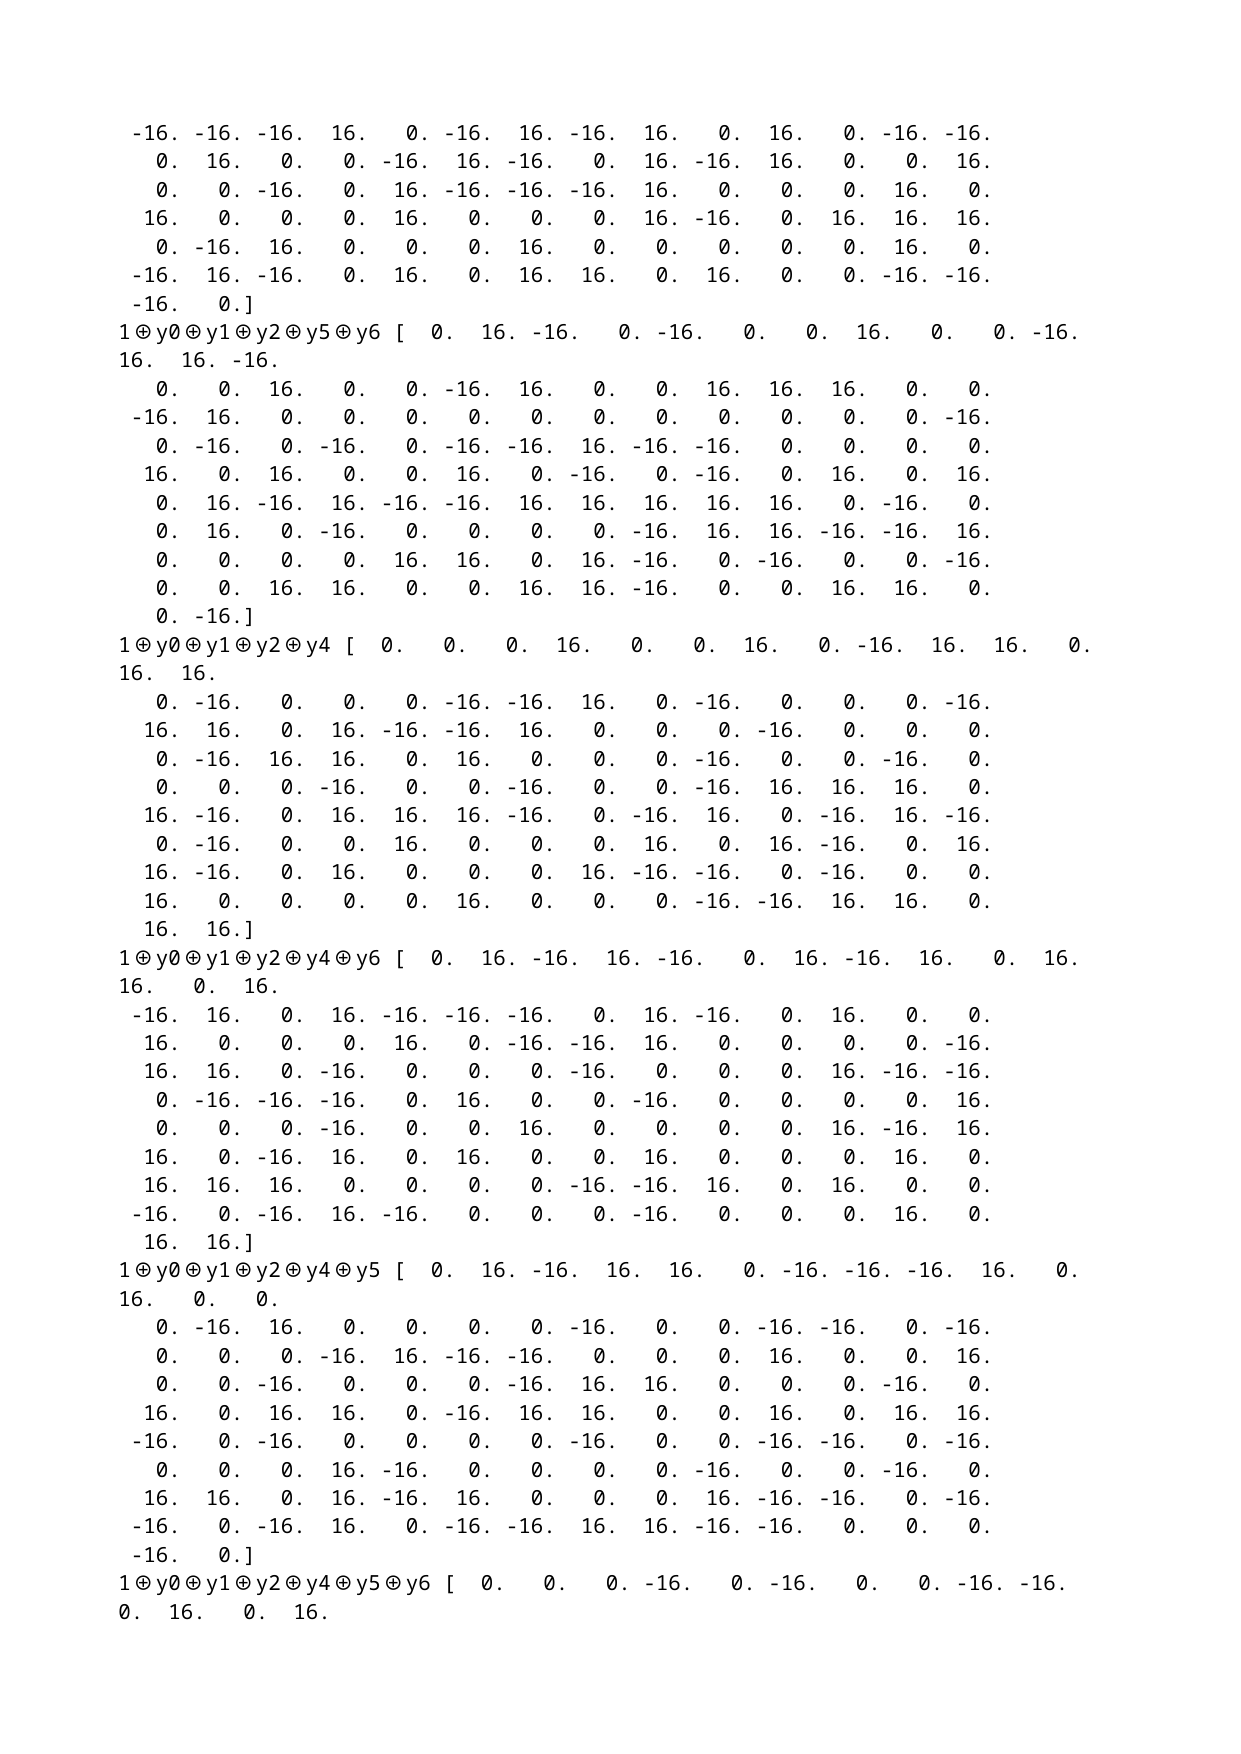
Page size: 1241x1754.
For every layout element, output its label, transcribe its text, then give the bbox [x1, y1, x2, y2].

text 16. 0. 0. 0. 16. 0. 0. 0. 16. -16. 0. 16. 16. 16. [118, 203, 1122, 232]
text 0. 0. 0. -16. 0. 0. -16. 0. 0. -16. 16. 16. 16. 0. [118, 772, 1122, 801]
text -16. -16. -16. 16. 0. -16. 16. -16. 16. 0. 16. 0. -16. -16. [118, 118, 1122, 147]
text 0. -16.] [118, 602, 1122, 630]
text -16. 0. -16. 16. -16. 0. 0. 0. -16. 0. 0. 0. 16. 0. [118, 1199, 1122, 1227]
text 0. 0. 0. 0. 16. 16. 0. 16. -16. 0. -16. 0. 0. -16. [118, 545, 1122, 573]
text -16. 16. 0. 0. 0. 0. 0. 0. 0. 0. 0. 0. 0. -16. [118, 402, 1122, 431]
text -16. 0.] [118, 1540, 1122, 1568]
text 0. 0. -16. 0. 0. 0. -16. 16. 16. 0. 0. 0. -16. 0. [118, 1369, 1122, 1398]
text 16. 0. 16. 16. 0. -16. 16. 16. 0. 0. 16. 0. 16. 16. [118, 1398, 1122, 1426]
text 0. -16. 16. 0. 0. 0. 0. -16. 0. 0. -16. -16. 0. -16. [118, 1312, 1122, 1341]
text 16. 16. 16. 0. 0. 0. 0. -16. -16. 16. 0. 16. 0. 0. [118, 1170, 1122, 1199]
text 1⊕y0⊕y1⊕y2⊕y4⊕y5 [ 0. 16. -16. 16. 16. 0. -16. -16. -16. 16. 0. 16. 0. 0. [118, 1256, 1122, 1312]
text 16. 0. 0. 0. 0. 16. 0. 0. 0. -16. -16. 16. 16. 0. [118, 886, 1122, 914]
text 16. 16. 0. -16. 0. 0. 0. -16. 0. 0. 0. 16. -16. -16. [118, 1057, 1122, 1085]
text 0. -16. 16. 0. 0. 0. 16. 0. 0. 0. 0. 0. 16. 0. [118, 232, 1122, 260]
text 0. -16. -16. -16. 0. 16. 0. 0. -16. 0. 0. 0. 0. 16. [118, 1085, 1122, 1113]
text -16. 0. -16. 0. 0. 0. 0. -16. 0. 0. -16. -16. 0. -16. [118, 1426, 1122, 1455]
text 1⊕y0⊕y1⊕y2⊕y4⊕y5⊕y6 [ 0. 0. 0. -16. 0. -16. 0. 0. -16. -16. 0. 16. 0. 16. [118, 1568, 1122, 1625]
text 16. 16.] [118, 1227, 1122, 1256]
text 16. 16.] [118, 914, 1122, 943]
text -16. 16. 0. 16. -16. -16. -16. 0. 16. -16. 0. 16. 0. 0. [118, 1000, 1122, 1028]
text 16. -16. 0. 16. 0. 0. 0. 16. -16. -16. 0. -16. 0. 0. [118, 857, 1122, 886]
text 16. 16. 0. 16. -16. 16. 0. 0. 0. 16. -16. -16. 0. -16. [118, 1483, 1122, 1512]
text 0. 16. 0. 0. -16. 16. -16. 0. 16. -16. 16. 0. 0. 16. [118, 147, 1122, 175]
text 0. 0. -16. 0. 16. -16. -16. -16. 16. 0. 0. 0. 16. 0. [118, 175, 1122, 203]
text -16. 0.] [118, 289, 1122, 317]
text 0. 0. 0. -16. 0. 0. 16. 0. 0. 0. 0. 16. -16. 16. [118, 1113, 1122, 1142]
text 1⊕y0⊕y1⊕y2⊕y5⊕y6 [ 0. 16. -16. 0. -16. 0. 0. 16. 0. 0. -16. 16. 16. -16. [118, 317, 1122, 374]
text 16. 16. 0. 16. -16. -16. 16. 0. 0. 0. -16. 0. 0. 0. [118, 715, 1122, 744]
text 1⊕y0⊕y1⊕y2⊕y4 [ 0. 0. 0. 16. 0. 0. 16. 0. -16. 16. 16. 0. 16. 16. [118, 630, 1122, 687]
text 0. -16. 0. -16. 0. -16. -16. 16. -16. -16. 0. 0. 0. 0. [118, 431, 1122, 459]
text 0. 0. 16. 0. 0. -16. 16. 0. 0. 16. 16. 16. 0. 0. [118, 374, 1122, 402]
text 0. -16. 0. 0. 16. 0. 0. 0. 16. 0. 16. -16. 0. 16. [118, 829, 1122, 857]
text 0. 16. 0. -16. 0. 0. 0. 0. -16. 16. 16. -16. -16. 16. [118, 516, 1122, 545]
text 0. 0. 0. 16. -16. 0. 0. 0. 0. -16. 0. 0. -16. 0. [118, 1455, 1122, 1483]
text -16. 16. -16. 0. 16. 0. 16. 16. 0. 16. 0. 0. -16. -16. [118, 260, 1122, 289]
text 16. 0. 16. 0. 0. 16. 0. -16. 0. -16. 0. 16. 0. 16. [118, 459, 1122, 488]
text 1⊕y0⊕y1⊕y2⊕y4⊕y6 [ 0. 16. -16. 16. -16. 0. 16. -16. 16. 0. 16. 16. 0. 16. [118, 943, 1122, 1000]
text 0. 0. 0. -16. 16. -16. -16. 0. 0. 0. 16. 0. 0. 16. [118, 1341, 1122, 1369]
text 0. -16. 16. 16. 0. 16. 0. 0. 0. -16. 0. 0. -16. 0. [118, 744, 1122, 772]
text 0. 0. 16. 16. 0. 0. 16. 16. -16. 0. 0. 16. 16. 0. [118, 573, 1122, 602]
text 0. -16. 0. 0. 0. -16. -16. 16. 0. -16. 0. 0. 0. -16. [118, 687, 1122, 715]
text 16. -16. 0. 16. 16. 16. -16. 0. -16. 16. 0. -16. 16. -16. [118, 801, 1122, 829]
text 16. 0. 0. 0. 16. 0. -16. -16. 16. 0. 0. 0. 0. -16. [118, 1028, 1122, 1057]
text 0. 16. -16. 16. -16. -16. 16. 16. 16. 16. 16. 0. -16. 0. [118, 488, 1122, 516]
text 16. 0. -16. 16. 0. 16. 0. 0. 16. 0. 0. 0. 16. 0. [118, 1142, 1122, 1170]
text -16. 0. -16. 16. 0. -16. -16. 16. 16. -16. -16. 0. 0. 0. [118, 1512, 1122, 1540]
